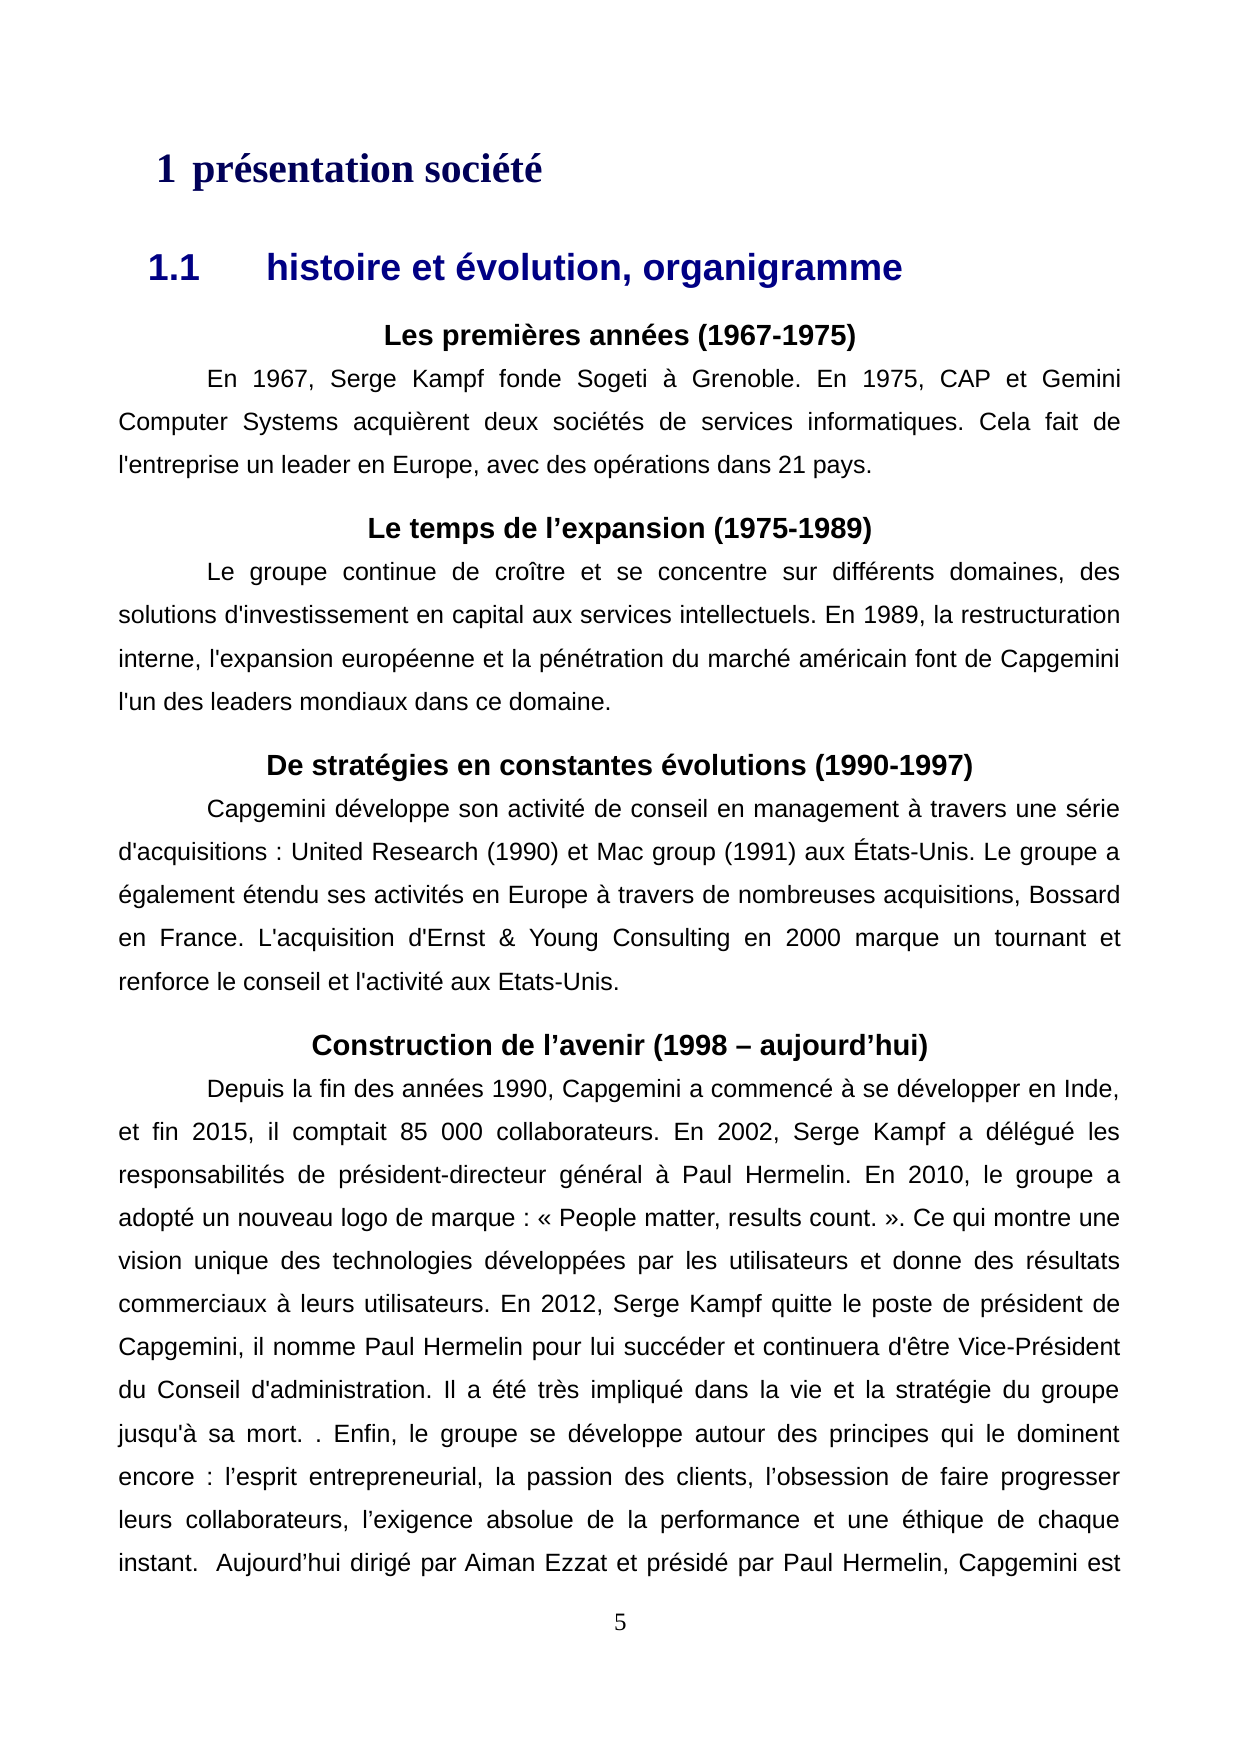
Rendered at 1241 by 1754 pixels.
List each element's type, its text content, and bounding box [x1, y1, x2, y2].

subtitle histoire et évolution, organigramme [118, 245, 1122, 288]
text Le groupe continue de croître et se concentre sur différents domaines, des solutions d'investissement en capital aux services intellectuels. En 1989, la restructuration interne, l'expansion européenne et la pénétration du marché américain font de Capgemini l'un des leaders mondiaux dans ce domaine. [118, 557, 1122, 716]
subtitle Les premières années (1967-1975) [118, 318, 1122, 351]
text Depuis la fin des années 1990, Capgemini a commencé à se développer en Inde, et fin 2015, il comptait 85 000 collaborateurs. En 2002, Serge Kampf a délégué les responsabilités de président-directeur général à Paul Hermelin. En 2010, le groupe a adopté un nouveau logo de marque : « People matter, results count. ». Ce qui montre une vision unique des technologies développées par les utilisateurs et donne des résultats commerciaux à leurs utilisateurs. En 2012, Serge Kampf quitte le poste de président de Capgemini, il nomme Paul Hermelin pour lui succéder et continuera d'être Vice-Président du Conseil d'administration. Il a été très impliqué dans la vie et la stratégie du groupe jusqu'à sa mort. . Enfin, le groupe se développe autour des principes qui le dominent encore : l’esprit entrepreneurial, la passion des clients, l’obsession de faire progresser leurs collaborateurs, l’exigence absolue de la performance et une éthique de chaque instant. Aujourd’hui dirigé par Aiman Ezzat et présidé par Paul Hermelin, Capgemini est [118, 1074, 1122, 1577]
subtitle Construction de l’avenir (1998 – aujourd’hui) [118, 1028, 1122, 1061]
subtitle présentation société [156, 143, 1122, 191]
subtitle De stratégies en constantes évolutions (1990-1997) [118, 748, 1122, 781]
subtitle Le temps de l’expansion (1975-1989) [118, 511, 1122, 545]
text Capgemini développe son activité de conseil en management à travers une série d'acquisitions : United Research (1990) et Mac group (1991) aux États-Unis. Le groupe a également étendu ses activités en Europe à travers de nombreuses acquisitions, Bossard en France. L'acquisition d'Ernst & Young Consulting en 2000 marque un tournant et renforce le conseil et l'activité aux Etats-Unis. [118, 794, 1122, 995]
text En 1967, Serge Kampf fonde Sogeti à Grenoble. En 1975, CAP et Gemini Computer Systems acquièrent deux sociétés de services informatiques. Cela fait de l'entreprise un leader en Europe, avec des opérations dans 21 pays. [118, 364, 1122, 479]
